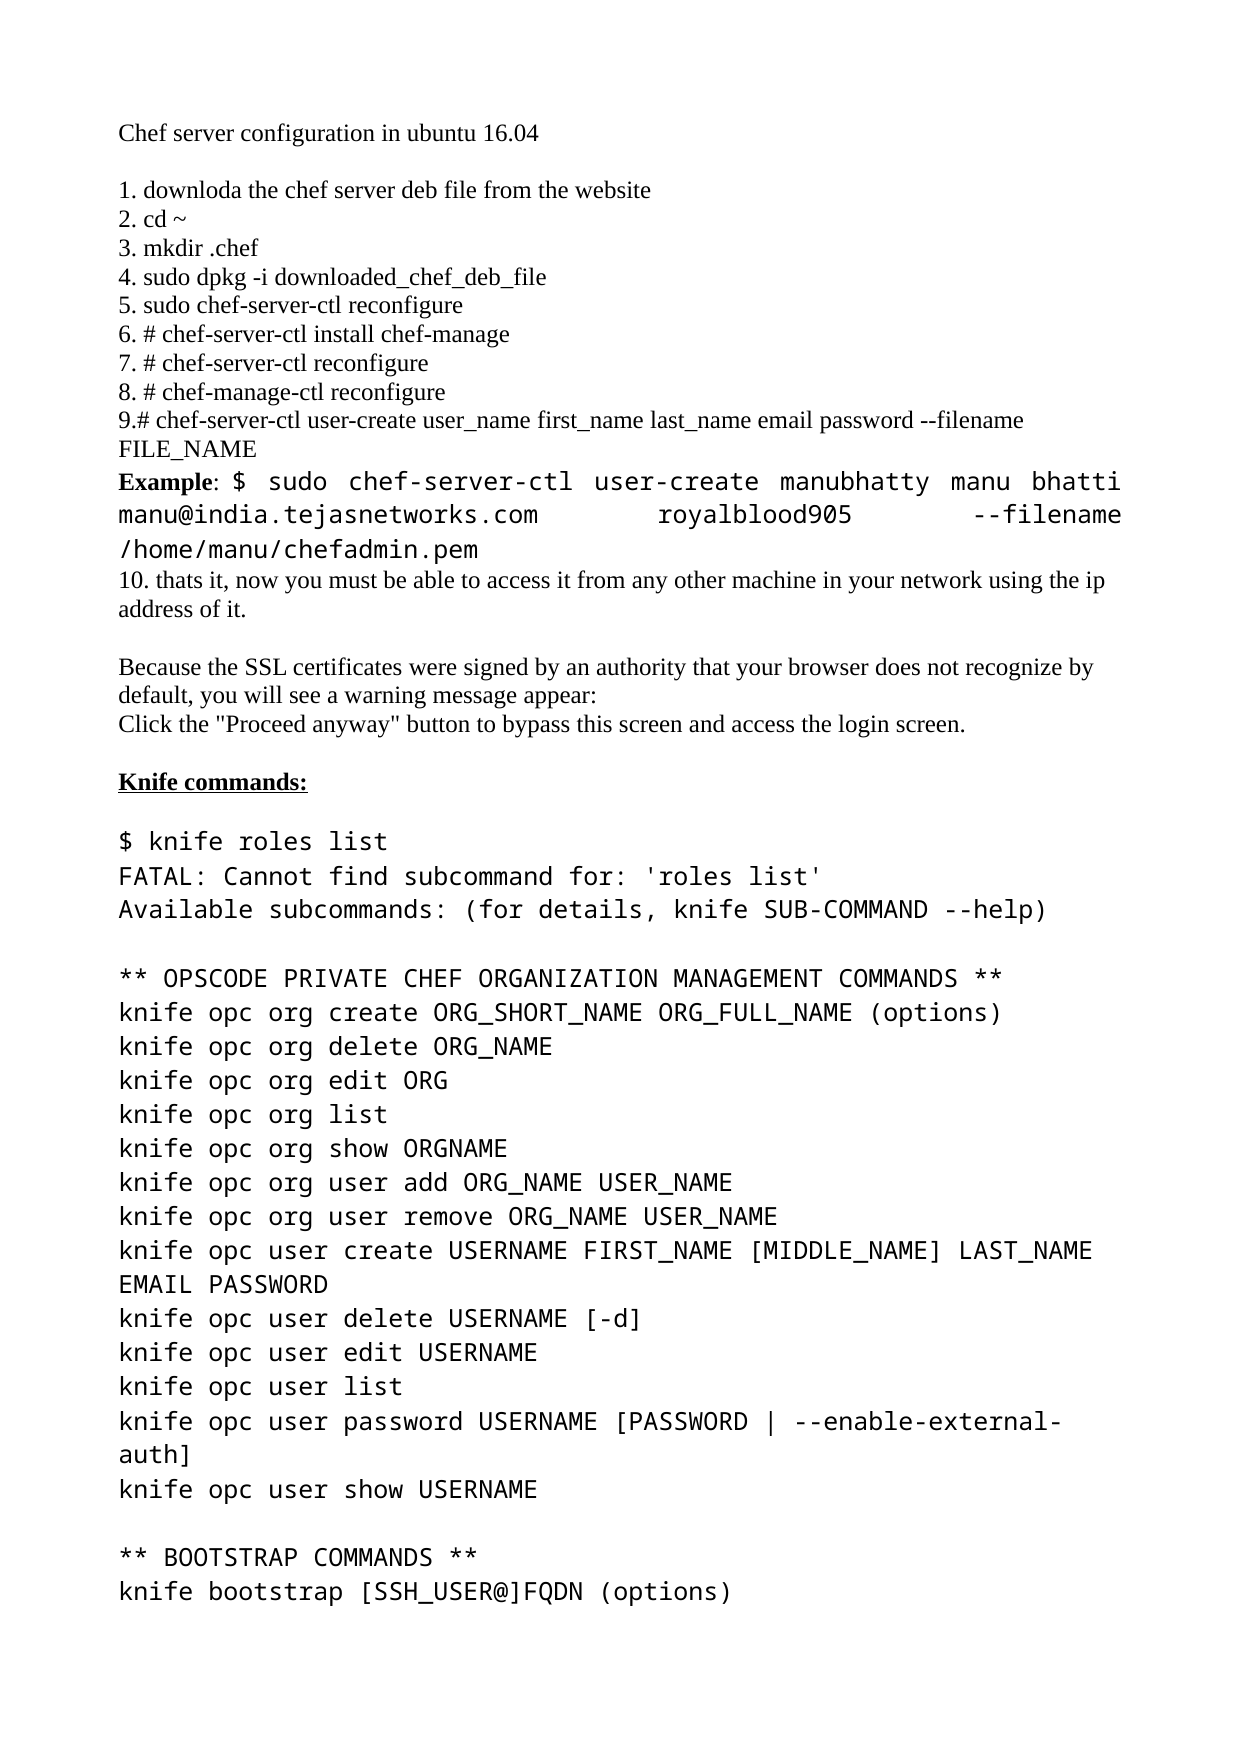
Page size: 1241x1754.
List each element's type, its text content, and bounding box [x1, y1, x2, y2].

text 9.# chef-server-ctl user-create user_name first_name last_name email password --filename FILE_NAME [118, 406, 1122, 463]
text Example: $ sudo chef-server-ctl user-create manubhatty manu bhatti manu@india.tejasnetworks.com royalblood905 --filename /home/manu/chefadmin.pem [118, 463, 1122, 565]
text ** BOOTSTRAP COMMANDS ** [118, 1539, 1122, 1573]
text Available subcommands: (for details, knife SUB-COMMAND --help) [118, 892, 1122, 926]
text knife opc user list [118, 1369, 1122, 1403]
text knife opc org edit ORG [118, 1062, 1122, 1097]
text 4. sudo dpkg -i downloaded_chef_deb_file [118, 262, 1122, 291]
text Because the SSL certificates were signed by an authority that your browser does not recognize by default, you will see a warning message appear: [118, 652, 1122, 709]
text knife opc user edit USERNAME [118, 1335, 1122, 1369]
text knife opc user create USERNAME FIRST_NAME [MIDDLE_NAME] LAST_NAME EMAIL PASSWORD [118, 1233, 1122, 1301]
text ** OPSCODE PRIVATE CHEF ORGANIZATION MANAGEMENT COMMANDS ** [118, 960, 1122, 994]
text knife opc org user remove ORG_NAME USER_NAME [118, 1199, 1122, 1233]
text 7. # chef-server-ctl reconfigure [118, 348, 1122, 377]
text Knife commands: [118, 767, 1122, 795]
text knife opc org show ORGNAME [118, 1131, 1122, 1165]
text knife opc user password USERNAME [PASSWORD | --enable-external-auth] [118, 1403, 1122, 1471]
text Click the "Proceed anyway" button to bypass this screen and access the login screen. [118, 709, 1122, 738]
text 6. # chef-server-ctl install chef-manage [118, 319, 1122, 348]
text knife opc org create ORG_SHORT_NAME ORG_FULL_NAME (options) [118, 994, 1122, 1028]
text knife opc org list [118, 1097, 1122, 1131]
text FATAL: Cannot find subcommand for: 'roles list' [118, 858, 1122, 892]
text 5. sudo chef-server-ctl reconfigure [118, 291, 1122, 319]
text knife opc org delete ORG_NAME [118, 1028, 1122, 1062]
text knife opc org user add ORG_NAME USER_NAME [118, 1165, 1122, 1199]
text 8. # chef-manage-ctl reconfigure [118, 377, 1122, 406]
text knife opc user delete USERNAME [-d] [118, 1301, 1122, 1335]
text knife bootstrap [SSH_USER@]FQDN (options) [118, 1573, 1122, 1607]
text knife opc user show USERNAME [118, 1471, 1122, 1505]
text 2. cd ~ [118, 204, 1122, 233]
text 3. mkdir .chef [118, 233, 1122, 262]
text $ knife roles list [118, 824, 1122, 858]
text Chef server configuration in ubuntu 16.04 [118, 118, 1122, 147]
text 1. downloda the chef server deb file from the website [118, 176, 1122, 204]
text 10. thats it, now you must be able to access it from any other machine in your network using the ip address of it. [118, 565, 1122, 623]
